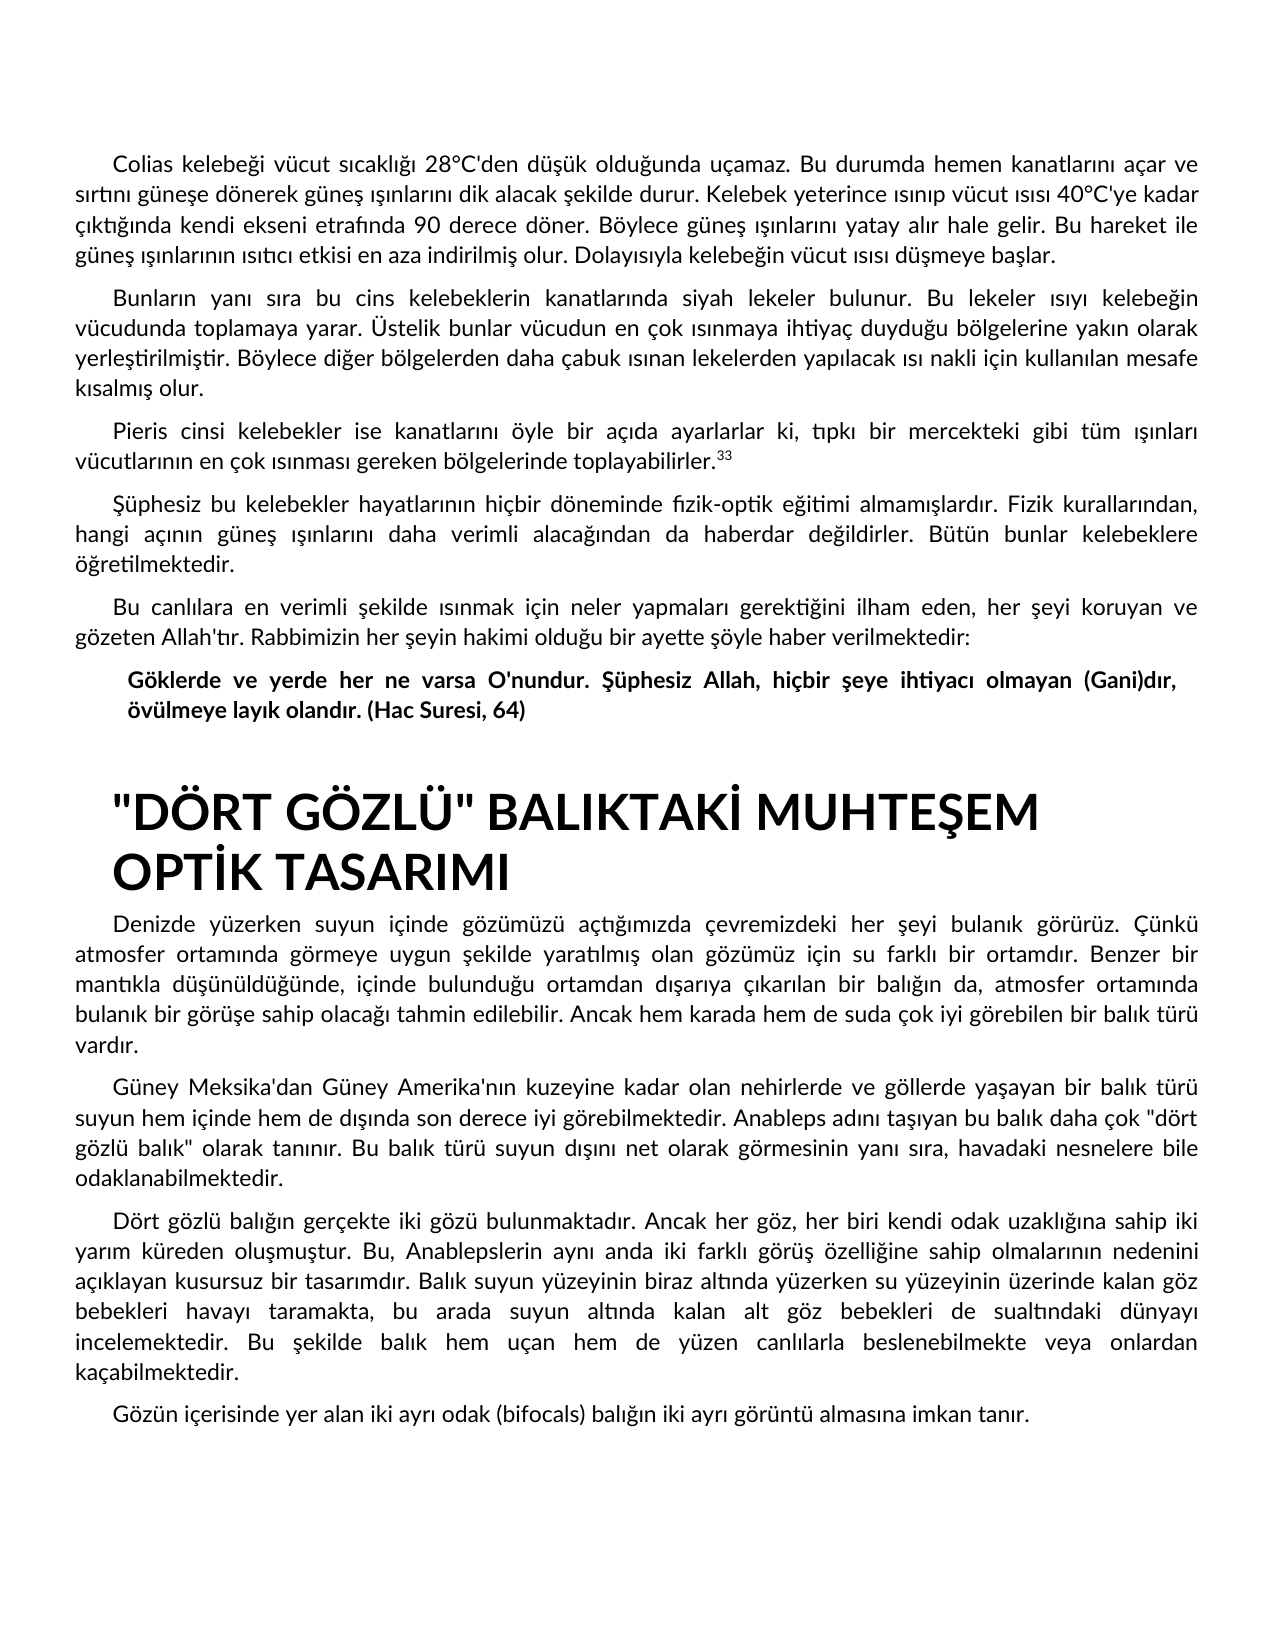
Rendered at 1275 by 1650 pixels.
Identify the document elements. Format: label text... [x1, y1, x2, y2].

text Gözün içerisinde yer alan iki ayrı odak (bifocals) balığın iki ayrı görüntü almasına imkan tanır. [75, 1400, 1200, 1428]
text Pieris cinsi kelebekler ise kanatlarını öyle bir açıda ayarlarlar ki, tıpkı bir mercekteki gibi tüm ışınları vücutlarının en çok ısınması gereken bölgelerinde toplayabilirler.33 [75, 417, 1200, 474]
text Denizde yüzerken suyun içinde gözümüzü açtığımızda çevremizdeki her şeyi bulanık görürüz. Çünkü atmosfer ortamında görmeye uygun şekilde yaratılmış olan gözümüz için su farklı bir ortamdır. Benzer bir mantıkla düşünüldüğünde, içinde bulunduğu ortamdan dışarıya çıkarılan bir balığın da, atmosfer ortamında bulanık bir görüşe sahip olacağı tahmin edilebilir. Ancak hem karada hem de suda çok iyi görebilen bir balık türü vardır. [75, 909, 1200, 1058]
text Dört gözlü balığın gerçekte iki gözü bulunmaktadır. Ancak her göz, her biri kendi odak uzaklığına sahip iki yarım küreden oluşmuştur. Bu, Anablepslerin aynı anda iki farklı görüş özelliğine sahip olmalarının nedenini açıklayan kusursuz bir tasarımdır. Balık suyun yüzeyinin biraz altında yüzerken su yüzeyinin üzerinde kalan göz bebekleri havayı taramakta, bu arada suyun altında kalan alt göz bebekleri de sualtındaki dünyayı incelemektedir. Bu şekilde balık hem uçan hem de yüzen canlılarla beslenebilmekte veya onlardan kaçabilmektedir. [75, 1206, 1200, 1385]
text Şüphesiz bu kelebekler hayatlarının hiçbir döneminde fizik-optik eğitimi almamışlardır. Fizik kurallarından, hangi açının güneş ışınlarını daha verimli alacağından da haberdar değildirler. Bütün bunlar kelebeklere öğretilmektedir. [75, 489, 1200, 577]
text Colias kelebeği vücut sıcaklığı 28°C'den düşük olduğunda uçamaz. Bu durumda hemen kanatlarını açar ve sırtını güneşe dönerek güneş ışınlarını dik alacak şekilde durur. Kelebek yeterince ısınıp vücut ısısı 40°C'ye kadar çıktığında kendi ekseni etrafında 90 derece döner. Böylece güneş ışınlarını yatay alır hale gelir. Bu hareket ile güneş ışınlarının ısıtıcı etkisi en aza indirilmiş olur. Dolayısıyla kelebeğin vücut ısısı düşmeye başlar. [75, 150, 1200, 268]
text Göklerde ve yerde her ne varsa O'nundur. Şüphesiz Allah, hiçbir şeye ihtiyacı olmayan (Gani)dır, övülmeye layık olandır. (Hac Suresi, 64) [127, 666, 1177, 723]
text Bunların yanı sıra bu cins kelebeklerin kanatlarında siyah lekeler bulunur. Bu lekeler ısıyı kelebeğin vücudunda toplamaya yarar. Üstelik bunlar vücudun en çok ısınmaya ihtiyaç duyduğu bölgelerine yakın olarak yerleştirilmiştir. Böylece diğer bölgelerden daha çabuk ısınan lekelerden yapılacak ısı nakli için kullanılan mesafe kısalmış olur. [75, 283, 1200, 401]
text Bu canlılara en verimli şekilde ısınmak için neler yapmaları gerektiğini ilham eden, her şeyi koruyan ve gözeten Allah'tır. Rabbimizin her şeyin hakimi olduğu bir ayette şöyle haber verilmektedir: [75, 593, 1200, 650]
subtitle "DÖRT GÖZLÜ" BALIKTAKİ MUHTEŞEM OPTİK TASARIMI [112, 781, 1200, 901]
text Güney Meksika'dan Güney Amerika'nın kuzeyine kadar olan nehirlerde ve göllerde yaşayan bir balık türü suyun hem içinde hem de dışında son derece iyi görebilmektedir. Anableps adını taşıyan bu balık daha çok "dört gözlü balık" olarak tanınır. Bu balık türü suyun dışını net olarak görmesinin yanı sıra, havadaki nesnelere bile odaklanabilmektedir. [75, 1073, 1200, 1191]
